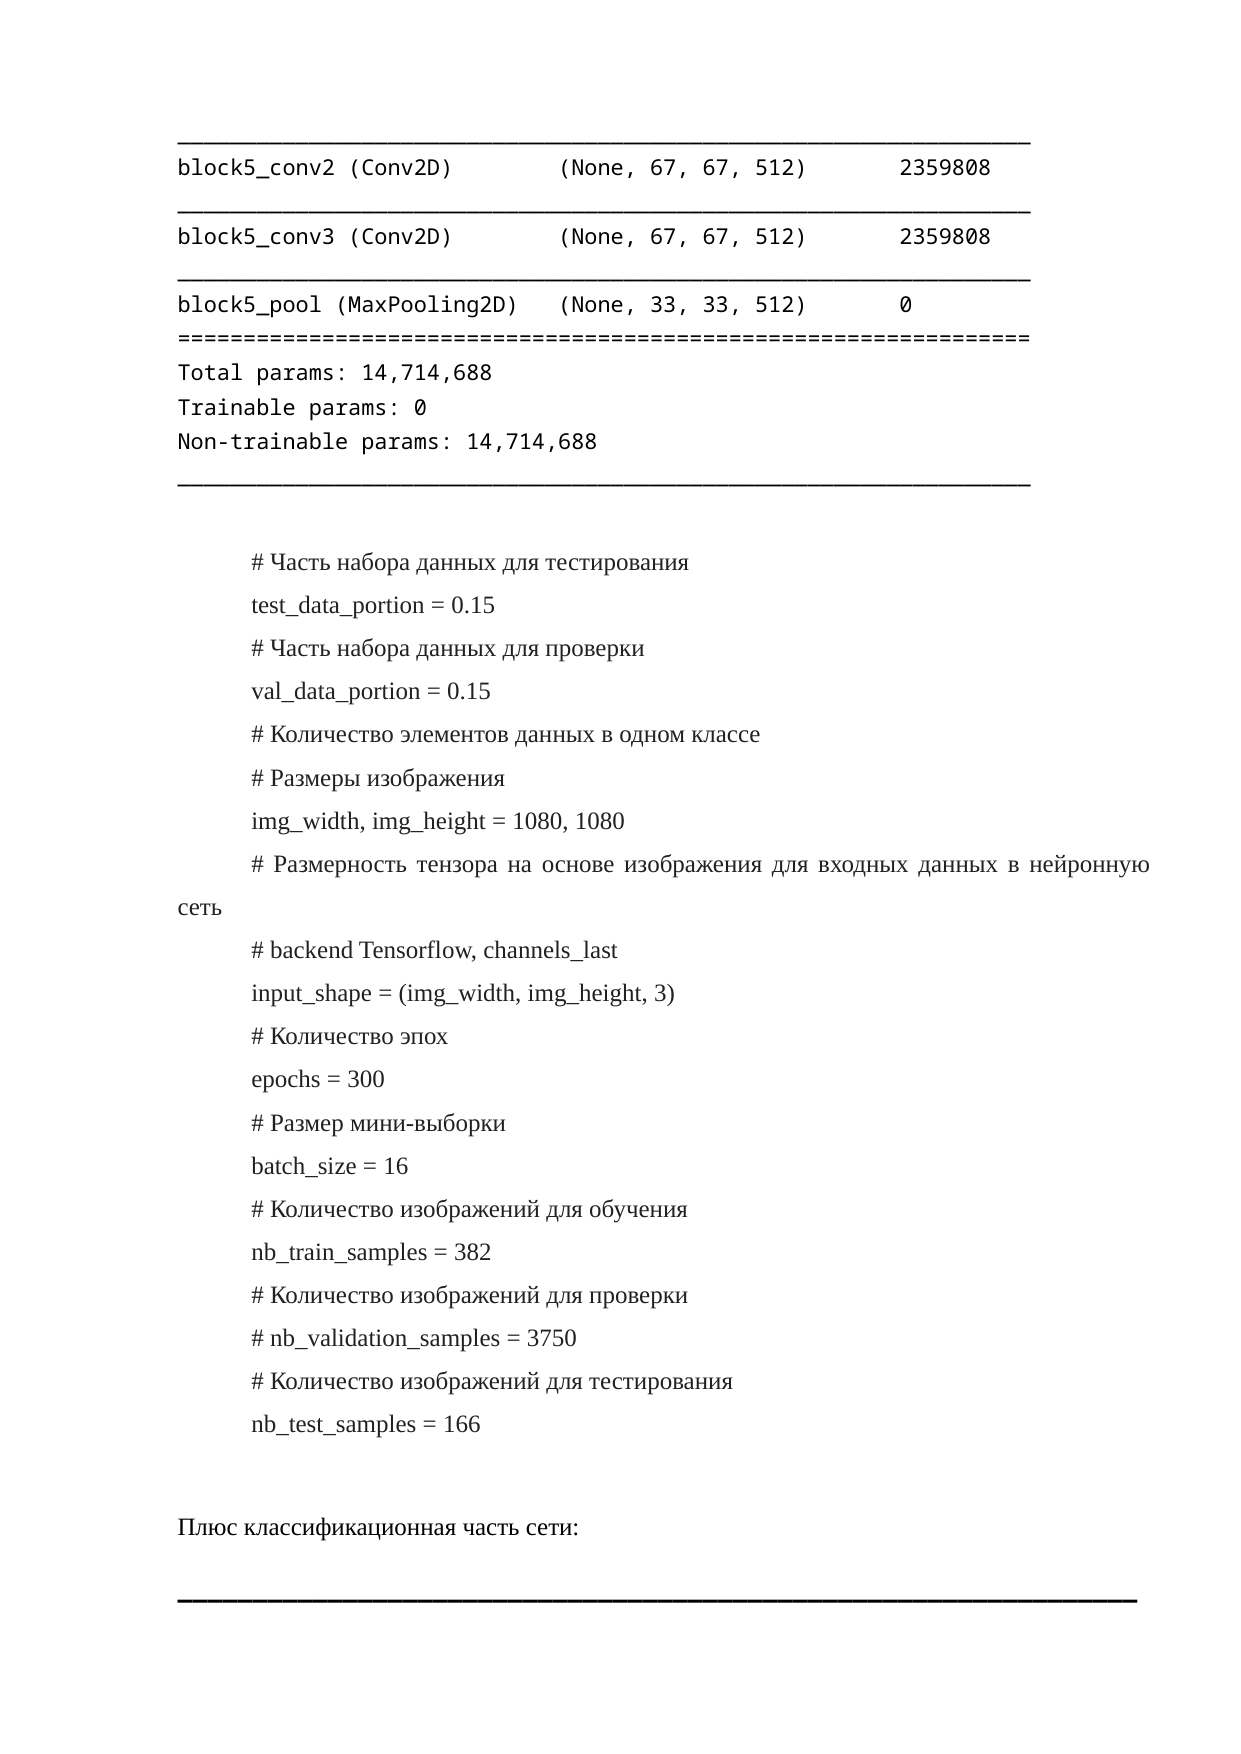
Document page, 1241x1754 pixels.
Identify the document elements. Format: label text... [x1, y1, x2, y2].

text # backend Tensorflow, channels_last [177, 935, 1152, 964]
text input_shape = (img_width, img_height, 3) [177, 978, 1152, 1007]
text _________________________________________________________________ [177, 118, 1152, 148]
text test_data_portion = 0.15 [177, 590, 1152, 619]
text Non-trainable params: 14,714,688 [177, 426, 1152, 455]
text # Количество элементов данных в одном классе [177, 719, 1152, 748]
text block5_conv3 (Conv2D) (None, 67, 67, 512) 2359808 [177, 221, 1152, 250]
text # Часть набора данных для тестирования [177, 547, 1152, 576]
text ________________________________________________________________ [177, 1572, 1152, 1606]
text batch_size = 16 [177, 1151, 1152, 1179]
text Total params: 14,714,688 [177, 357, 1152, 387]
text # Размерность тензора на основе изображения для входных данных в нейронную сеть [177, 849, 1152, 921]
text # Размер мини-выборки [177, 1108, 1152, 1136]
text epochs = 300 [177, 1064, 1152, 1093]
text # Количество изображений для тестирования [177, 1366, 1152, 1395]
text _________________________________________________________________ [177, 460, 1152, 489]
text _________________________________________________________________ [177, 186, 1152, 216]
text # Размеры изображения [177, 763, 1152, 791]
text # nb_validation_samples = 3750 [177, 1323, 1152, 1352]
text _________________________________________________________________ [177, 255, 1152, 284]
text img_width, img_height = 1080, 1080 [177, 806, 1152, 834]
text block5_pool (MaxPooling2D) (None, 33, 33, 512) 0 [177, 289, 1152, 319]
text # Количество эпох [177, 1021, 1152, 1050]
text # Количество изображений для проверки [177, 1280, 1152, 1309]
text ================================================================= [177, 323, 1152, 353]
text Trainable params: 0 [177, 391, 1152, 421]
text val_data_portion = 0.15 [177, 676, 1152, 705]
text nb_train_samples = 382 [177, 1237, 1152, 1266]
text # Количество изображений для обучения [177, 1194, 1152, 1223]
text nb_test_samples = 166 [177, 1409, 1152, 1438]
text # Часть набора данных для проверки [177, 633, 1152, 662]
text Плюс классификационная часть сети: [177, 1512, 1152, 1541]
text block5_conv2 (Conv2D) (None, 67, 67, 512) 2359808 [177, 152, 1152, 182]
